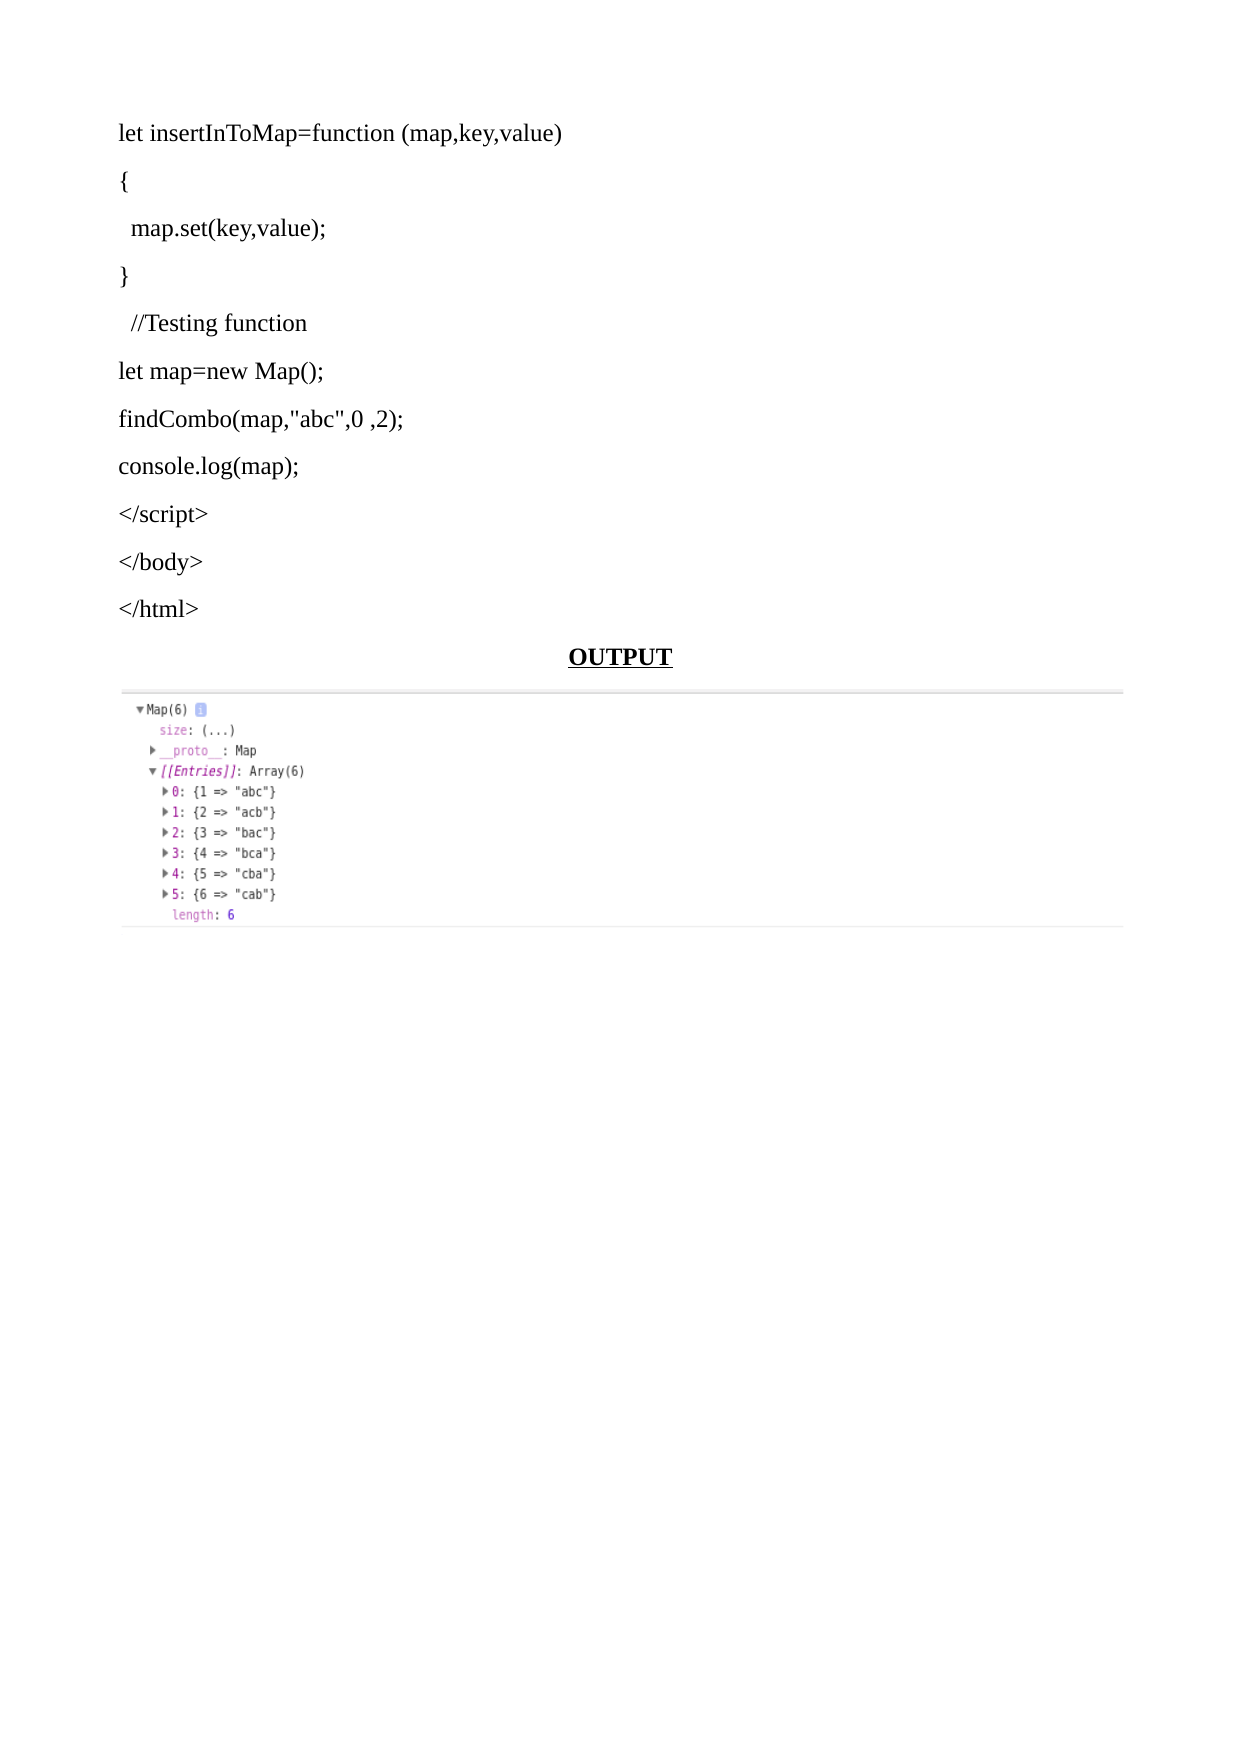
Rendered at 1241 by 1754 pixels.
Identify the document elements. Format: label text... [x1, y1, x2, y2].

text </body> [118, 547, 1122, 575]
text } [118, 261, 1122, 290]
text //Testing function [118, 308, 1122, 337]
text </script> [118, 499, 1122, 528]
text </html> [118, 594, 1122, 623]
text console.log(map); [118, 451, 1122, 480]
text OUTPUT [118, 642, 1122, 671]
text { [118, 166, 1122, 194]
text map.set(key,value); [118, 213, 1122, 242]
text findCombo(map,"abc",0 ,2); [118, 404, 1122, 432]
picture [121, 689, 1124, 935]
text let map=new Map(); [118, 356, 1122, 385]
text let insertInToMap=function (map,key,value) [118, 118, 1122, 147]
